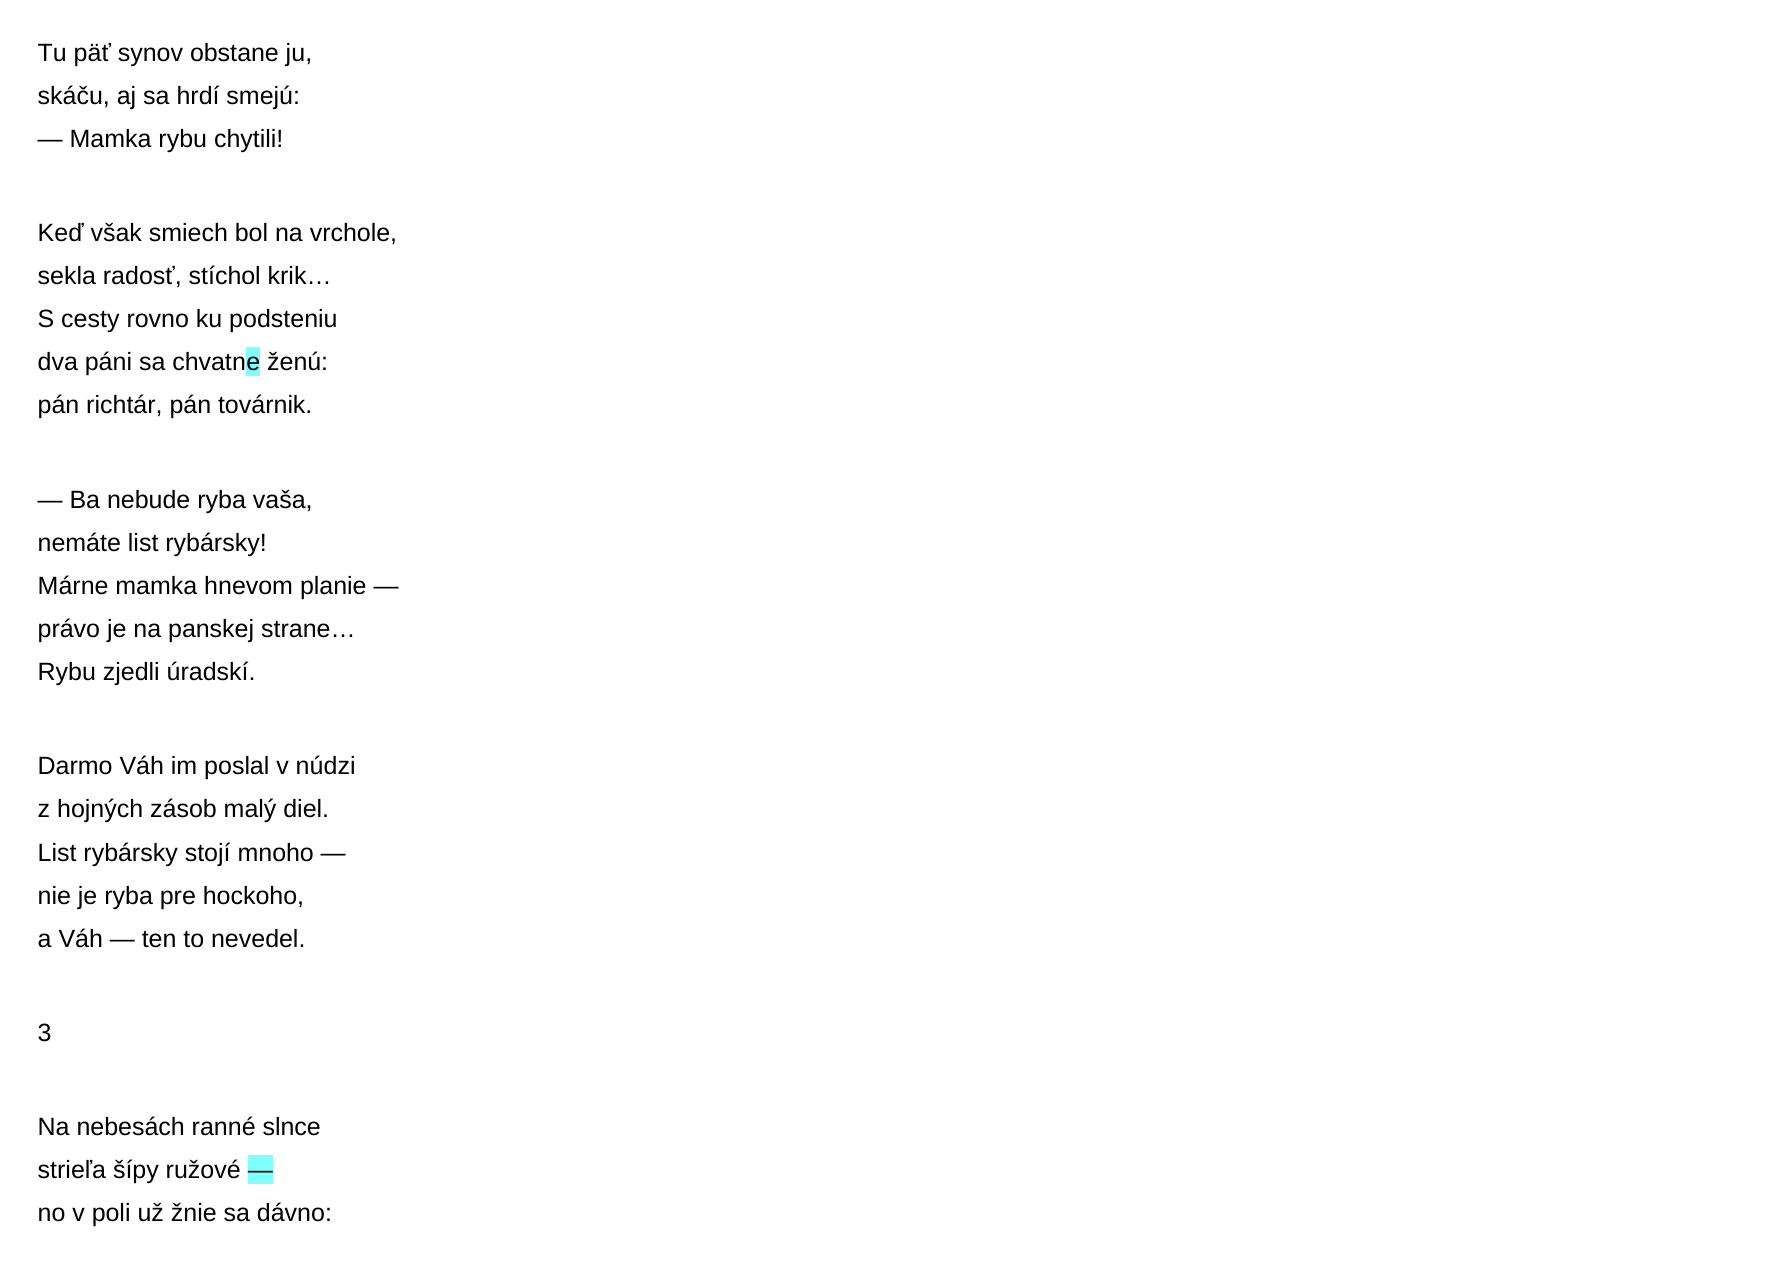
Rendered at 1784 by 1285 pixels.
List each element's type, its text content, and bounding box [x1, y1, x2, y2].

text — Ba nebude ryba vaša, [37, 484, 1130, 513]
text List rybársky stojí mnoho — [37, 837, 1130, 866]
text z hojných zásob malý diel. [37, 794, 1130, 823]
text Keď však smiech bol na vrchole, [37, 218, 1130, 247]
text — Mamka rybu chytili! [37, 124, 1130, 152]
text S cesty rovno ku podsteniu [37, 304, 1130, 333]
text Márne mamka hnevom planie — [37, 571, 1130, 599]
text pán richtár, pán továrnik. [37, 390, 1130, 419]
text Na nebesách ranné slnce [37, 1112, 1130, 1141]
text a Váh — ten to nevedel. [37, 924, 1130, 952]
text strieľa šípy ružové — [37, 1155, 1130, 1184]
text 3 [37, 1018, 1130, 1047]
text skáču, aj sa hrdí smejú: [37, 81, 1130, 109]
text dva páni sa chvatne ženú: [37, 347, 1130, 376]
text nie je ryba pre hockoho, [37, 881, 1130, 909]
text právo je na panskej strane… [37, 614, 1130, 643]
text sekla radosť, stíchol krik… [37, 261, 1130, 290]
text no v poli už žnie sa dávno: [37, 1198, 1130, 1227]
text nemáte list rybársky! [37, 528, 1130, 556]
text Rybu zjedli úradskí. [37, 657, 1130, 686]
text Darmo Váh im poslal v núdzi [37, 751, 1130, 780]
text Tu päť synov obstane ju, [37, 37, 1130, 66]
